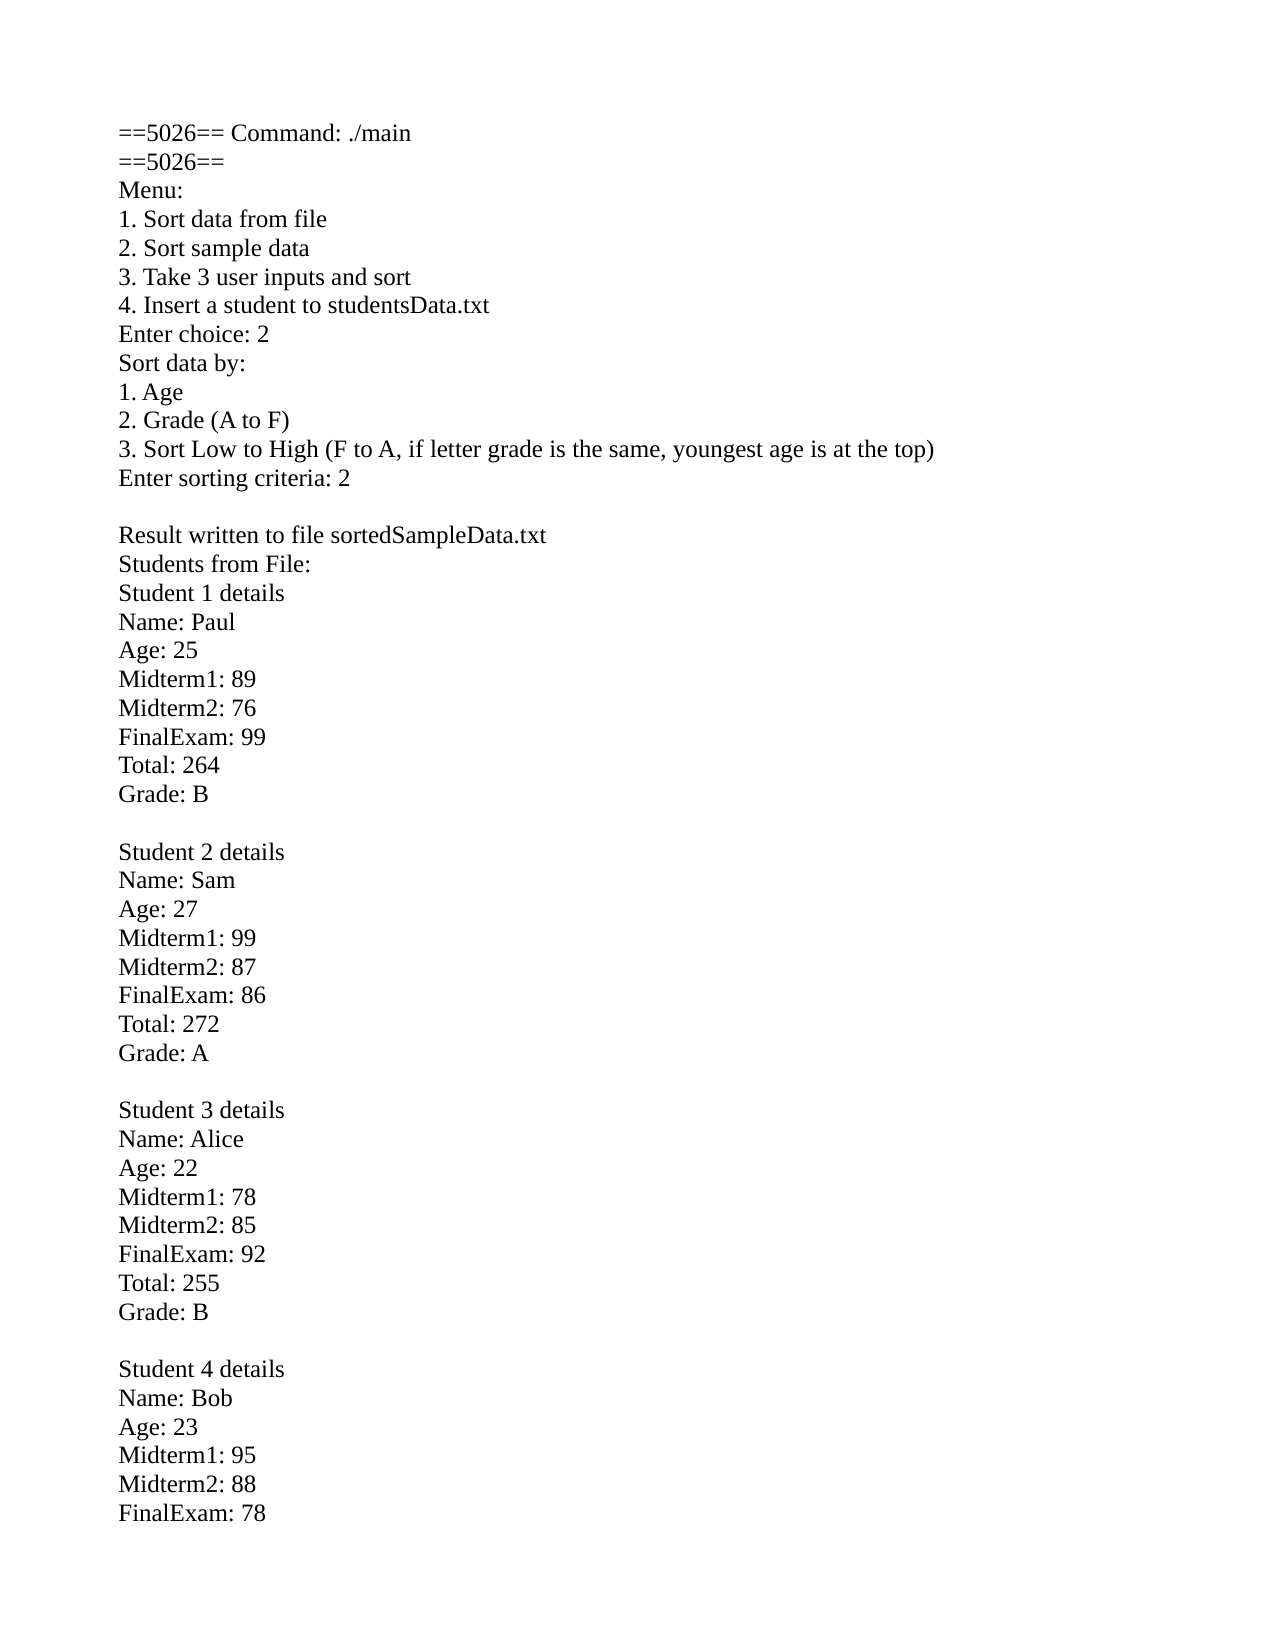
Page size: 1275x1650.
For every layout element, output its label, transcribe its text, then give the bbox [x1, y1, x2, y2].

text 4. Insert a student to studentsData.txt [118, 291, 1157, 319]
text Midterm2: 85 [118, 1211, 1157, 1239]
text Midterm1: 99 [118, 923, 1157, 952]
text Age: 22 [118, 1153, 1157, 1182]
text 1. Sort data from file [118, 204, 1157, 233]
text Name: Alice [118, 1124, 1157, 1153]
text Student 2 details [118, 837, 1157, 866]
text Students from File: [118, 549, 1157, 578]
text FinalExam: 92 [118, 1239, 1157, 1268]
text Midterm2: 87 [118, 952, 1157, 981]
text Total: 255 [118, 1268, 1157, 1297]
text Midterm1: 78 [118, 1182, 1157, 1211]
text FinalExam: 78 [118, 1498, 1157, 1527]
text Student 3 details [118, 1096, 1157, 1124]
text Grade: B [118, 1297, 1157, 1326]
text FinalExam: 86 [118, 981, 1157, 1009]
text Result written to file sortedSampleData.txt [118, 521, 1157, 549]
text Student 4 details [118, 1354, 1157, 1383]
text Student 1 details [118, 578, 1157, 607]
text 2. Sort sample data [118, 233, 1157, 262]
text Midterm1: 95 [118, 1441, 1157, 1469]
text Menu: [118, 176, 1157, 204]
text ==5026== Command: ./main [118, 118, 1157, 147]
text Midterm2: 76 [118, 693, 1157, 722]
text 1. Age [118, 377, 1157, 406]
text Name: Paul [118, 607, 1157, 636]
text Midterm2: 88 [118, 1469, 1157, 1498]
text Total: 272 [118, 1009, 1157, 1038]
text Name: Sam [118, 866, 1157, 894]
text ==5026== [118, 147, 1157, 176]
text Total: 264 [118, 751, 1157, 779]
text Name: Bob [118, 1383, 1157, 1412]
text Midterm1: 89 [118, 664, 1157, 693]
text Age: 25 [118, 636, 1157, 664]
text Enter choice: 2 [118, 319, 1157, 348]
text Age: 23 [118, 1412, 1157, 1441]
text Grade: A [118, 1038, 1157, 1067]
text Grade: B [118, 779, 1157, 808]
text 3. Sort Low to High (F to A, if letter grade is the same, youngest age is at the top) [118, 434, 1157, 463]
text FinalExam: 99 [118, 722, 1157, 751]
text 3. Take 3 user inputs and sort [118, 262, 1157, 291]
text 2. Grade (A to F) [118, 406, 1157, 434]
text Enter sorting criteria: 2 [118, 463, 1157, 492]
text Sort data by: [118, 348, 1157, 377]
text Age: 27 [118, 894, 1157, 923]
